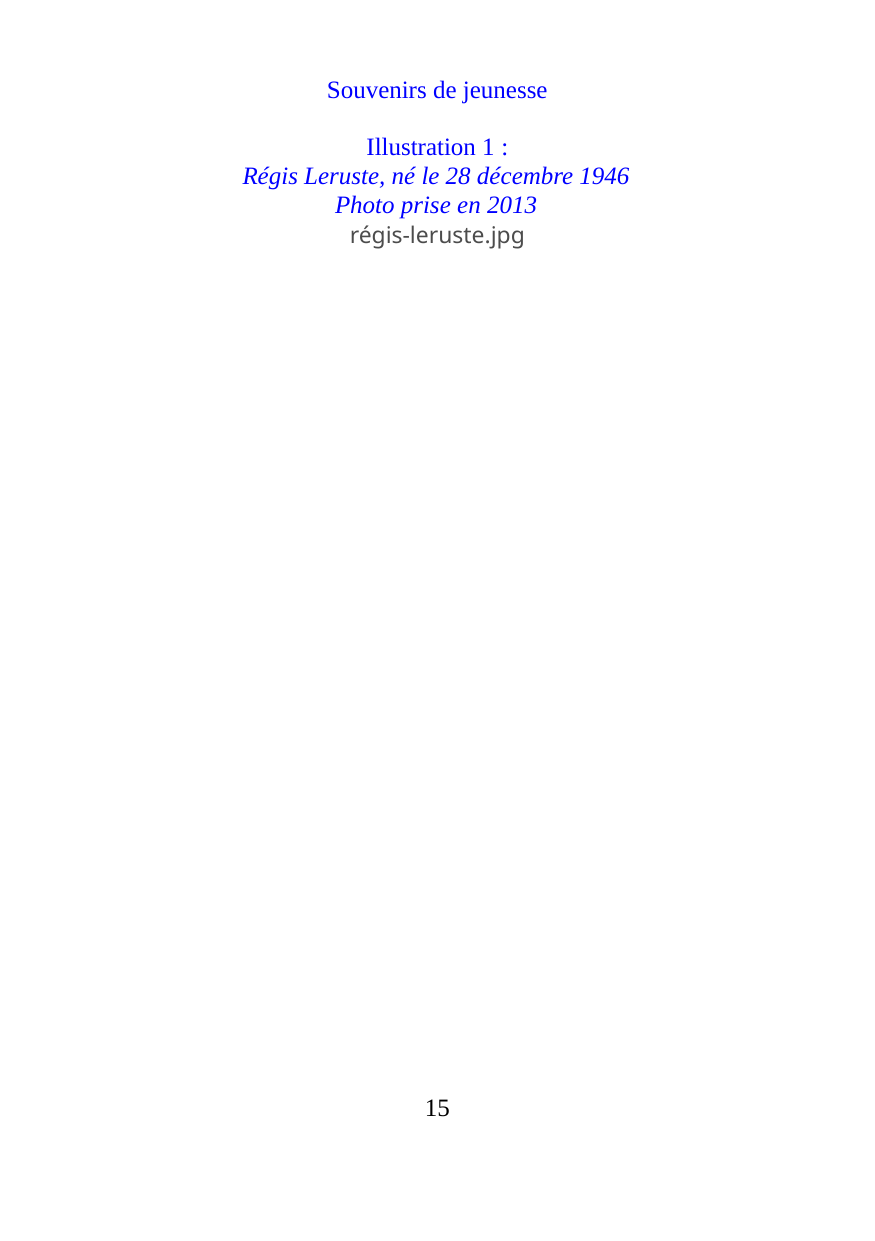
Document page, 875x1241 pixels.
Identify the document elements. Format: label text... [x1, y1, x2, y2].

text Illustration 1 : [118, 132, 756, 161]
text régis-leruste.jpg [118, 219, 756, 250]
text Photo prise en 2013 [118, 190, 756, 219]
text Régis Leruste, né le 28 décembre 1946 [118, 161, 756, 190]
